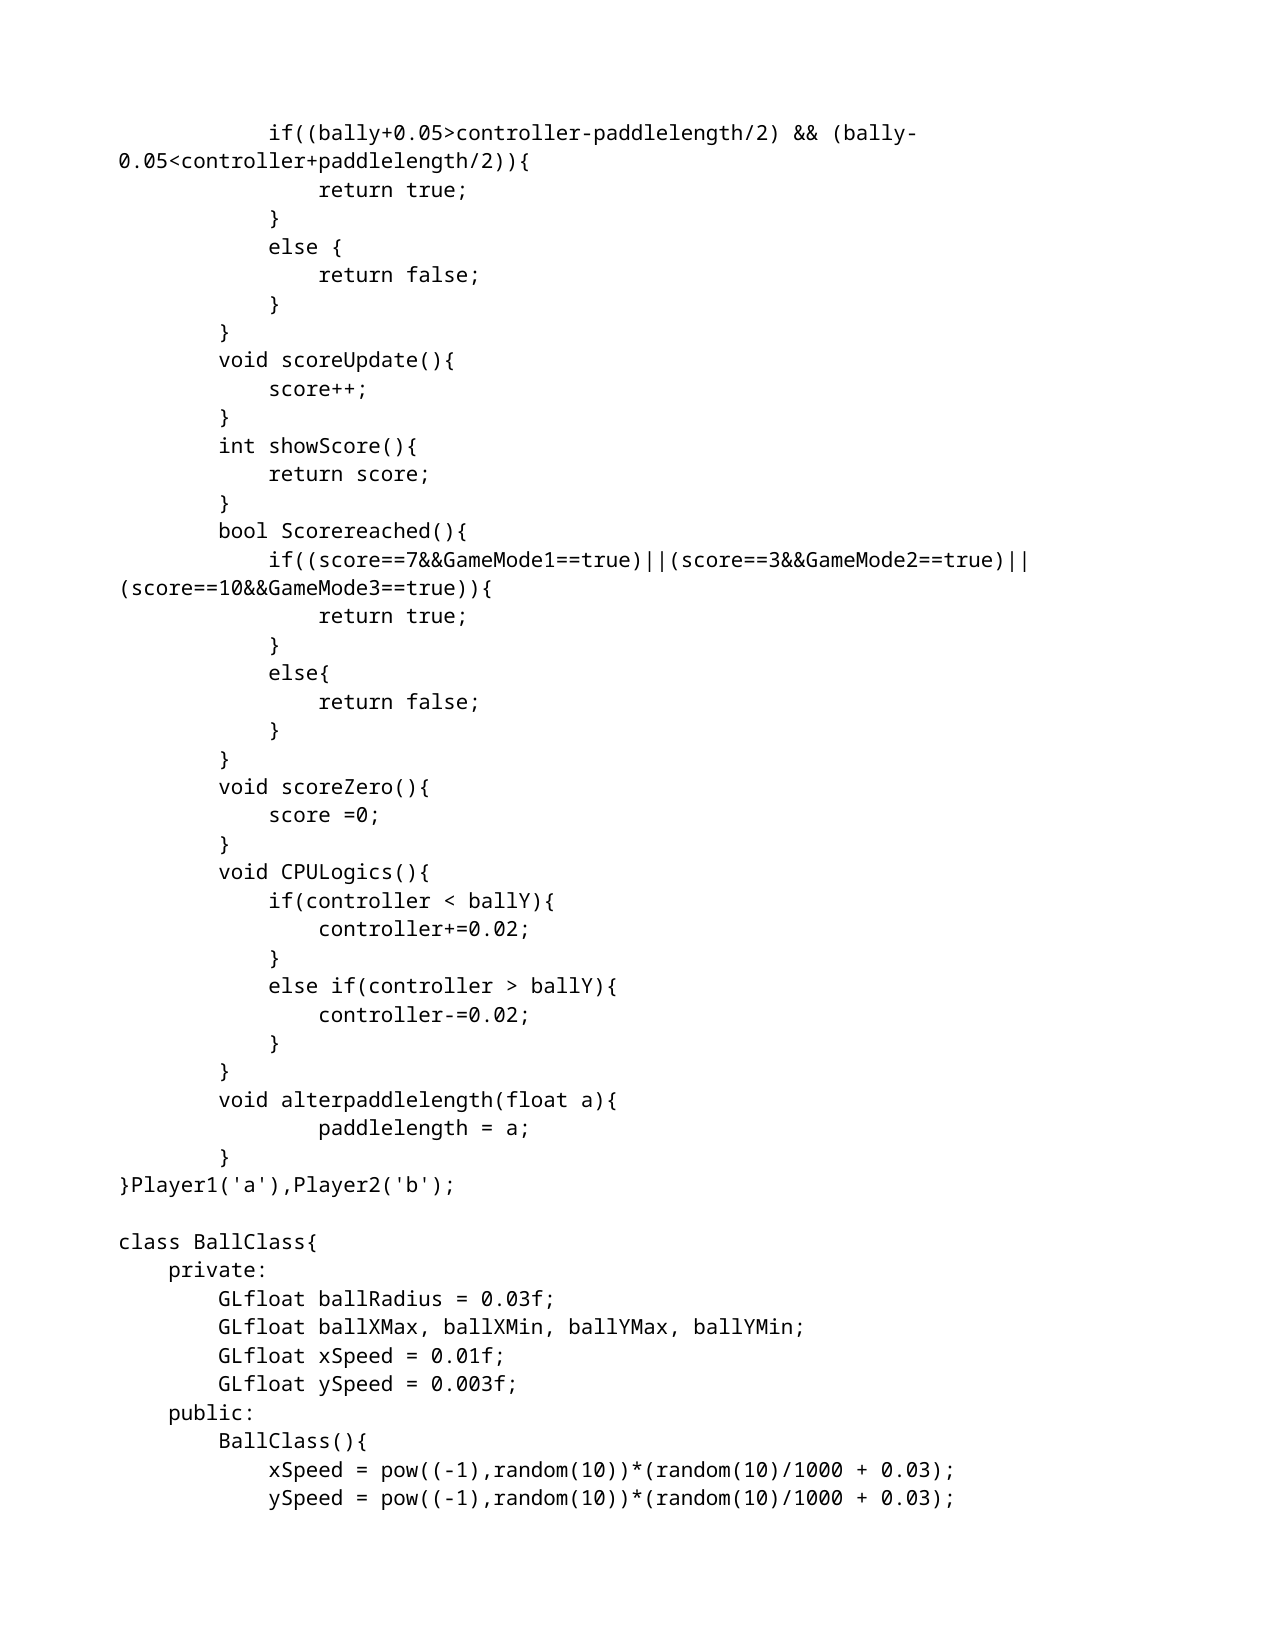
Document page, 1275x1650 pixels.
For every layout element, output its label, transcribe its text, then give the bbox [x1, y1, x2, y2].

text } [118, 317, 1157, 346]
text }Player1('a'),Player2('b'); [118, 1170, 1157, 1199]
text } [118, 829, 1157, 857]
text else { [118, 232, 1157, 260]
text public: [118, 1398, 1157, 1426]
text score =0; [118, 801, 1157, 829]
text } [118, 1057, 1157, 1085]
text else{ [118, 658, 1157, 687]
text return false; [118, 687, 1157, 715]
text } [118, 402, 1157, 431]
text GLfloat ballXMax, ballXMin, ballYMax, ballYMin; [118, 1312, 1157, 1341]
text xSpeed = pow((-1),random(10))*(random(10)/1000 + 0.03); [118, 1455, 1157, 1483]
text if((score==7&&GameMode1==true)||(score==3&&GameMode2==true)||(score==10&&GameMode3==true)){ [118, 545, 1157, 602]
text } [118, 488, 1157, 516]
text controller+=0.02; [118, 914, 1157, 943]
text private: [118, 1256, 1157, 1284]
text return false; [118, 260, 1157, 289]
text } [118, 630, 1157, 658]
text void scoreZero(){ [118, 772, 1157, 801]
text class BallClass{ [118, 1227, 1157, 1256]
text void scoreUpdate(){ [118, 346, 1157, 374]
text if((bally+0.05>controller-paddlelength/2) && (bally-0.05<controller+paddlelength/2)){ [118, 118, 1157, 175]
text } [118, 943, 1157, 971]
text void alterpaddlelength(float a){ [118, 1085, 1157, 1113]
text return score; [118, 459, 1157, 488]
text controller-=0.02; [118, 1000, 1157, 1028]
text } [118, 289, 1157, 317]
text score++; [118, 374, 1157, 402]
text ySpeed = pow((-1),random(10))*(random(10)/1000 + 0.03); [118, 1483, 1157, 1512]
text int showScore(){ [118, 431, 1157, 459]
text GLfloat ySpeed = 0.003f; [118, 1369, 1157, 1398]
text if(controller < ballY){ [118, 886, 1157, 914]
text } [118, 715, 1157, 744]
text } [118, 1142, 1157, 1170]
text void CPULogics(){ [118, 857, 1157, 886]
text bool Scorereached(){ [118, 516, 1157, 545]
text return true; [118, 175, 1157, 203]
text paddlelength = a; [118, 1113, 1157, 1142]
text GLfloat xSpeed = 0.01f; [118, 1341, 1157, 1369]
text return true; [118, 602, 1157, 630]
text BallClass(){ [118, 1426, 1157, 1455]
text } [118, 744, 1157, 772]
text else if(controller > ballY){ [118, 971, 1157, 1000]
text } [118, 1028, 1157, 1057]
text GLfloat ballRadius = 0.03f; [118, 1284, 1157, 1312]
text } [118, 203, 1157, 232]
